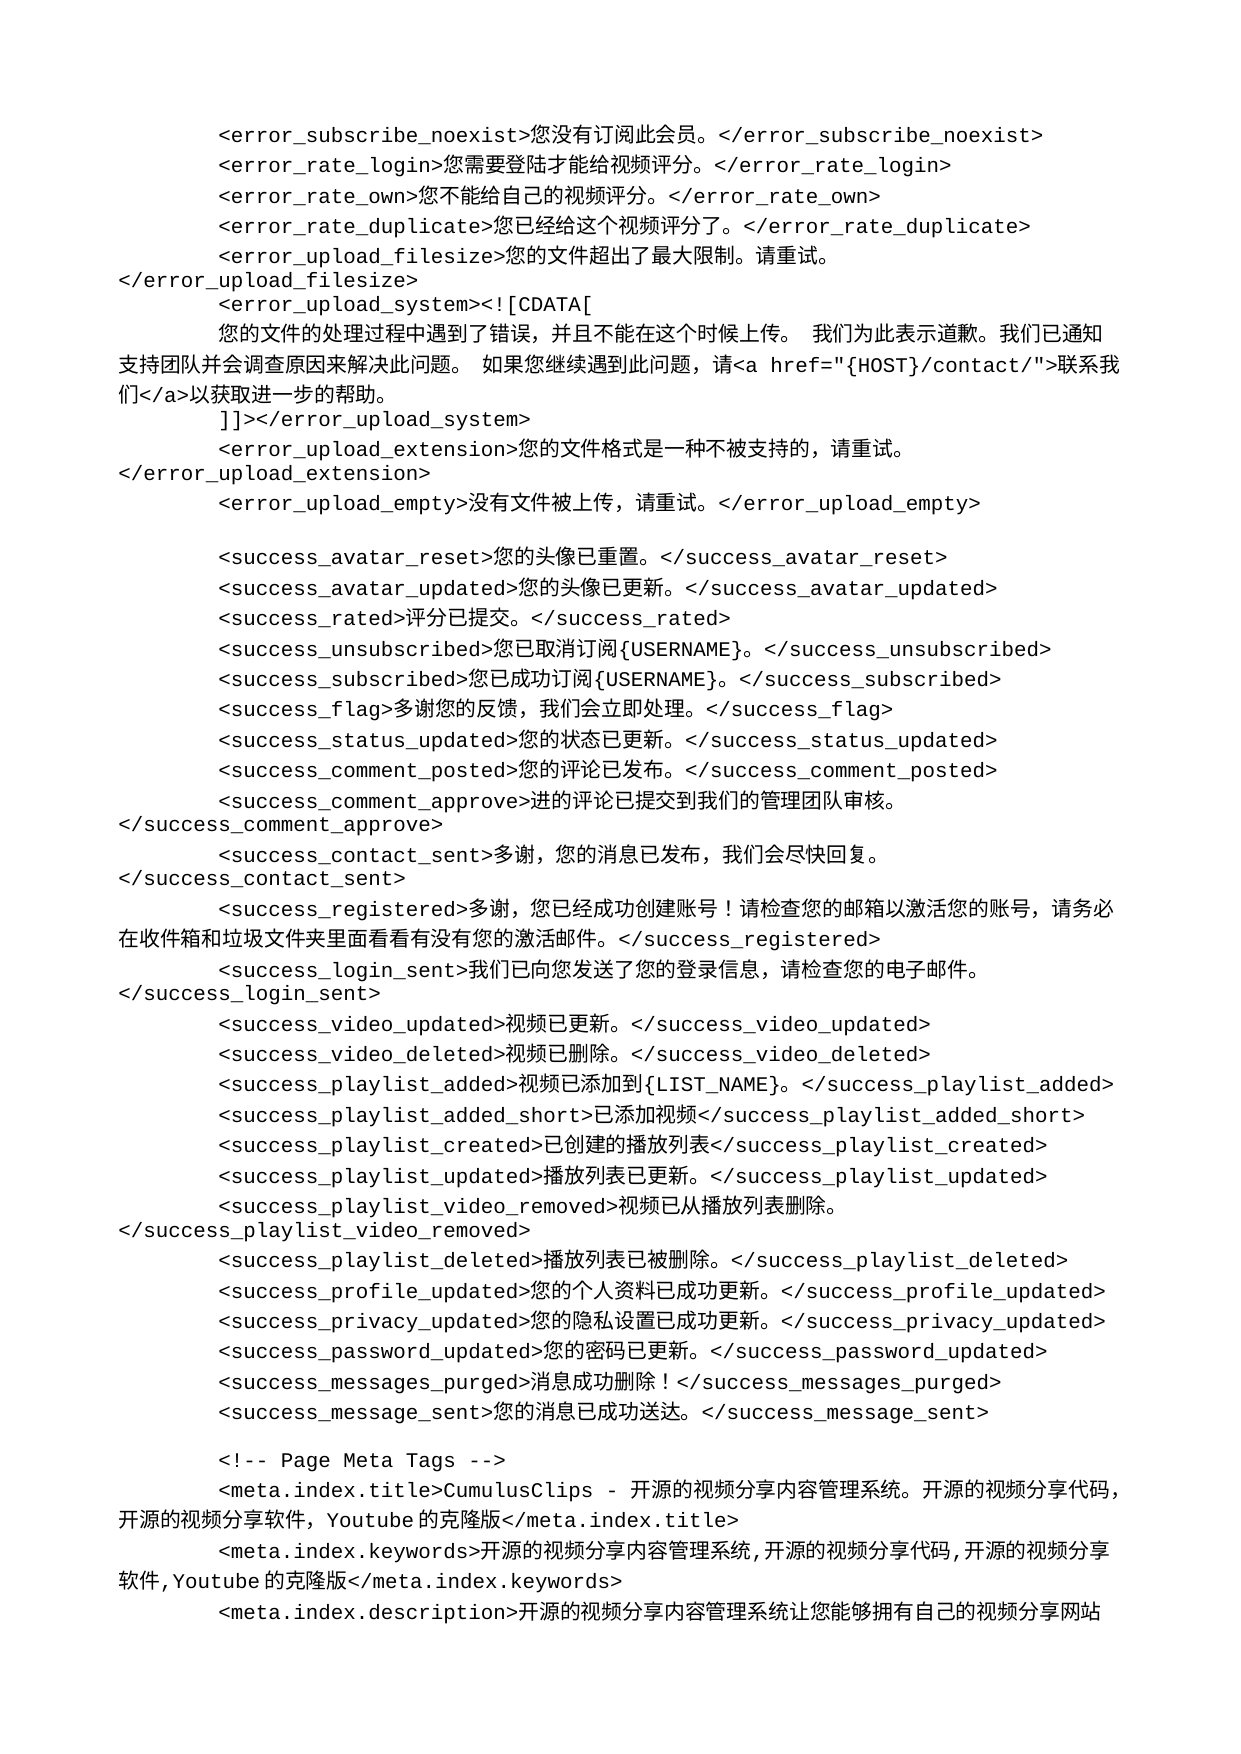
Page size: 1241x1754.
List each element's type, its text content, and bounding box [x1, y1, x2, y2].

text 您的文件的处理过程中遇到了错误，并且不能在这个时候上传。 我们为此表示道歉。我们已通知支持团队并会调查原因来解决此问题。 如果您继续遇到此问题，请<a href="{HOST}/contact/">联系我们</a>以获取进一步的帮助。 [118, 317, 1122, 409]
text <success_playlist_added>视频已添加到{LIST_NAME}。</success_playlist_added> [118, 1068, 1122, 1098]
text <success_message_sent>您的消息已成功送达。</success_message_sent> [118, 1396, 1122, 1426]
text <error_rate_own>您不能给自己的视频评分。</error_rate_own> [118, 179, 1122, 209]
text <error_upload_filesize>您的文件超出了最大限制。请重试。</error_upload_filesize> [118, 240, 1122, 294]
text <success_password_updated>您的密码已更新。</success_password_updated> [118, 1335, 1122, 1365]
text <meta.index.description>开源的视频分享内容管理系统让您能够拥有自己的视频分享网站 [118, 1595, 1122, 1625]
text <success_avatar_updated>您的头像已更新。</success_avatar_updated> [118, 571, 1122, 601]
text <success_playlist_added_short>已添加视频</success_playlist_added_short> [118, 1098, 1122, 1128]
text <success_subscribed>您已成功订阅{USERNAME}。</success_subscribed> [118, 662, 1122, 693]
text <success_video_updated>视频已更新。</success_video_updated> [118, 1007, 1122, 1037]
text <success_playlist_video_removed>视频已从播放列表删除。</success_playlist_video_removed> [118, 1189, 1122, 1243]
text <success_contact_sent>多谢，您的消息已发布，我们会尽快回复。</success_contact_sent> [118, 838, 1122, 892]
text <success_comment_posted>您的评论已发布。</success_comment_posted> [118, 753, 1122, 784]
text <success_status_updated>您的状态已更新。</success_status_updated> [118, 723, 1122, 753]
text <success_playlist_updated>播放列表已更新。</success_playlist_updated> [118, 1159, 1122, 1189]
text <error_rate_duplicate>您已经给这个视频评分了。</error_rate_duplicate> [118, 209, 1122, 240]
text <error_rate_login>您需要登陆才能给视频评分。</error_rate_login> [118, 148, 1122, 179]
text <success_messages_purged>消息成功删除！</success_messages_purged> [118, 1365, 1122, 1396]
text <success_unsubscribed>您已取消订阅{USERNAME}。</success_unsubscribed> [118, 632, 1122, 662]
text <success_registered>多谢，您已经成功创建账号！请检查您的邮箱以激活您的账号，请务必在收件箱和垃圾文件夹里面看看有没有您的激活邮件。</success_registered> [118, 892, 1122, 953]
text <!-- Page Meta Tags --> [118, 1449, 1122, 1473]
text <success_avatar_reset>您的头像已重置。</success_avatar_reset> [118, 541, 1122, 571]
text <error_upload_extension>您的文件格式是一种不被支持的，请重试。</error_upload_extension> [118, 432, 1122, 486]
text <success_login_sent>我们已向您发送了您的登录信息，请检查您的电子邮件。</success_login_sent> [118, 953, 1122, 1007]
text <success_privacy_updated>您的隐私设置已成功更新。</success_privacy_updated> [118, 1304, 1122, 1335]
text <success_playlist_deleted>播放列表已被删除。</success_playlist_deleted> [118, 1243, 1122, 1274]
text <success_playlist_created>已创建的播放列表</success_playlist_created> [118, 1128, 1122, 1159]
text <meta.index.keywords>开源的视频分享内容管理系统,开源的视频分享代码,开源的视频分享软件,Youtube的克隆版</meta.index.keywords> [118, 1534, 1122, 1595]
text <error_upload_system><![CDATA[ [118, 294, 1122, 317]
text <success_profile_updated>您的个人资料已成功更新。</success_profile_updated> [118, 1274, 1122, 1304]
text <error_subscribe_noexist>您没有订阅此会员。</error_subscribe_noexist> [118, 118, 1122, 148]
text <error_upload_empty>没有文件被上传，请重试。</error_upload_empty> [118, 486, 1122, 517]
text <meta.index.title>CumulusClips - 开源的视频分享内容管理系统。开源的视频分享代码，开源的视频分享软件，Youtube的克隆版</meta.index.title> [118, 1473, 1122, 1534]
text <success_video_deleted>视频已删除。</success_video_deleted> [118, 1037, 1122, 1068]
text <success_flag>多谢您的反馈，我们会立即处理。</success_flag> [118, 693, 1122, 723]
text ]]></error_upload_system> [118, 409, 1122, 432]
text <success_comment_approve>进的评论已提交到我们的管理团队审核。</success_comment_approve> [118, 784, 1122, 838]
text <success_rated>评分已提交。</success_rated> [118, 601, 1122, 632]
